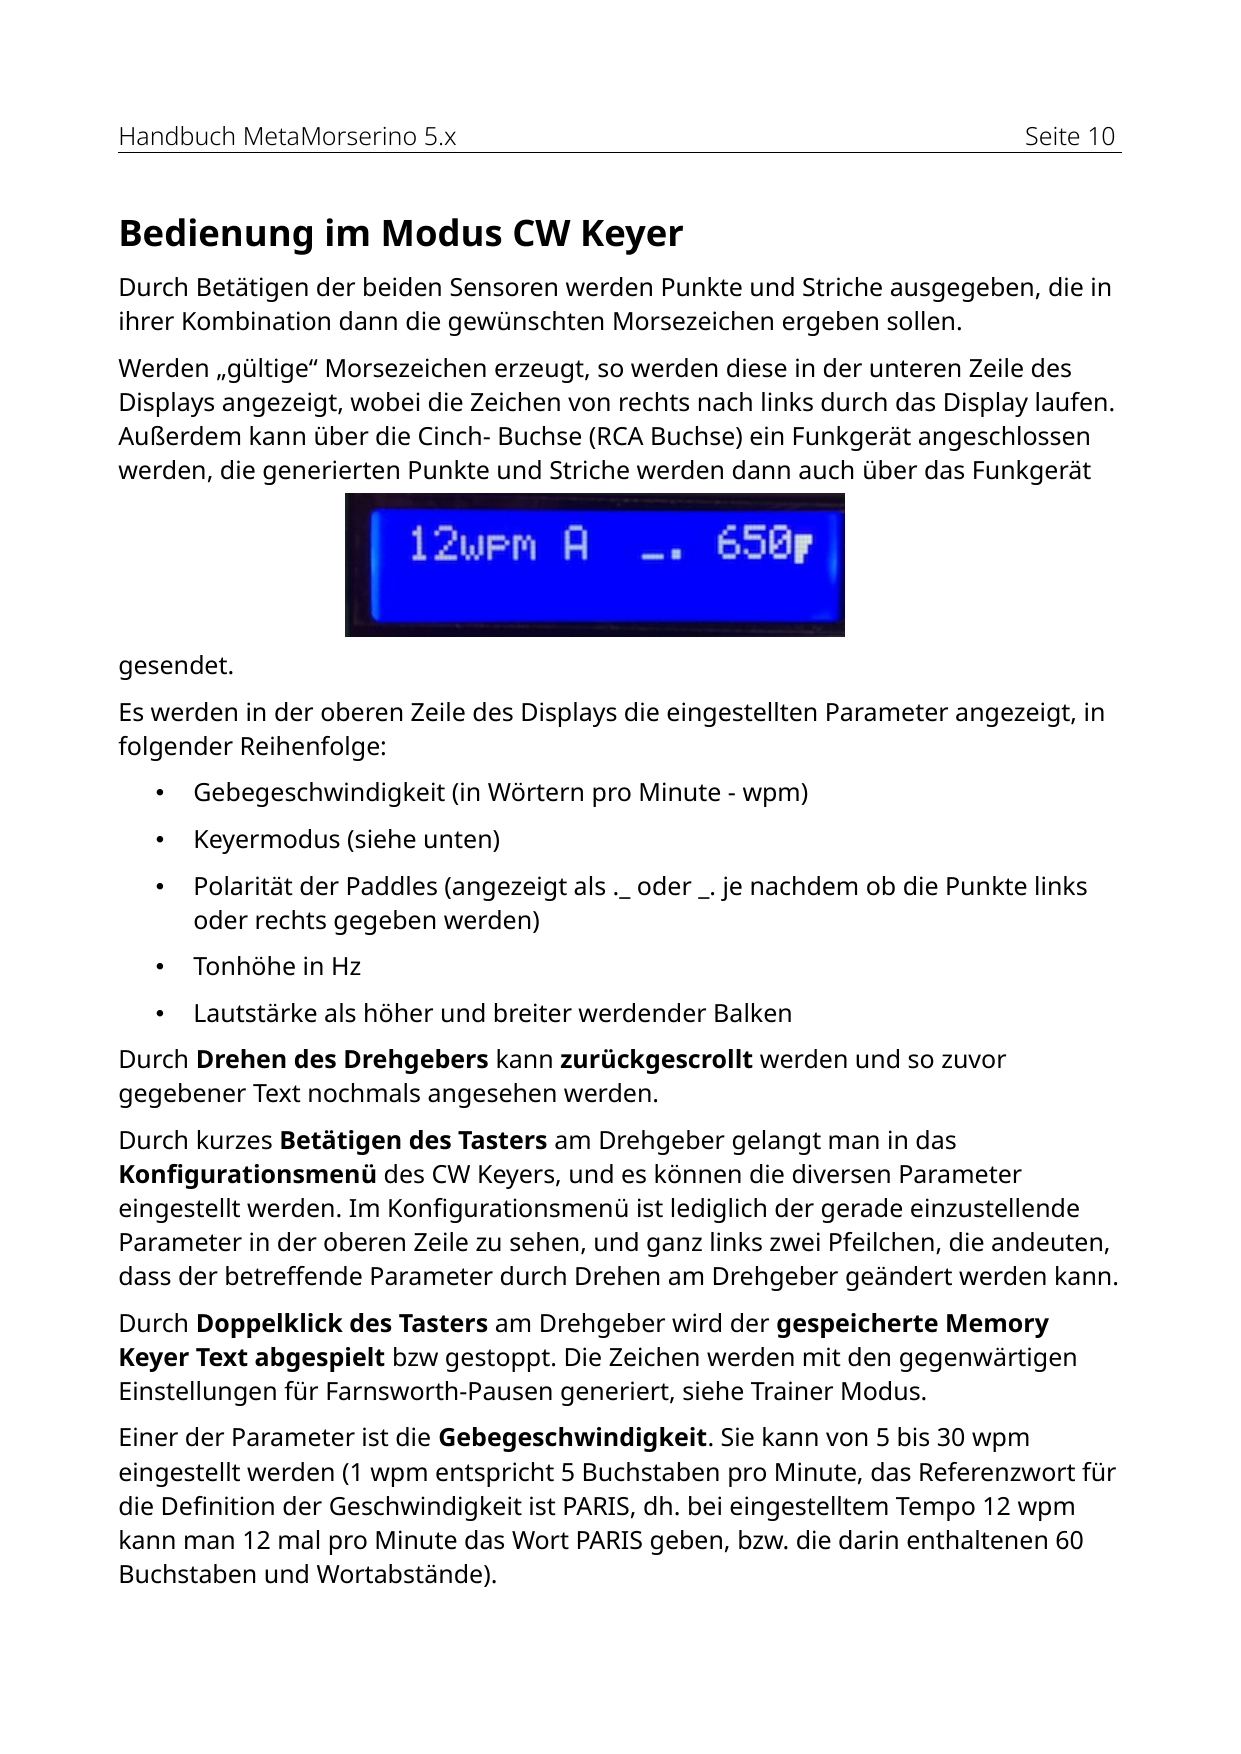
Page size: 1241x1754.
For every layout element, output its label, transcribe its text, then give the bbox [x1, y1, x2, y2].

text Einer der Parameter ist die Gebegeschwindigkeit. Sie kann von 5 bis 30 wpm eingestellt werden (1 wpm entspricht 5 Buchstaben pro Minute, das Referenzwort für die Definition der Geschwindigkeit ist PARIS, dh. bei eingestelltem Tempo 12 wpm kann man 12 mal pro Minute das Wort PARIS geben, bzw. die darin enthaltenen 60 Buchstaben und Wortabstände). [118, 1420, 1122, 1590]
picture [345, 493, 845, 637]
text Werden „gültige“ Morsezeichen erzeugt, so werden diese in der unteren Zeile des Displays angezeigt, wobei die Zeichen von rechts nach links durch das Display laufen. Außerdem kann über die Cinch- Buchse (RCA Buchse) ein Funkgerät angeschlossen werden, die generierten Punkte und Striche werden dann auch über das Funkgerät gesendet. [118, 351, 1122, 682]
list Lautstärke als höher und breiter werdender Balken [156, 995, 1122, 1029]
text Durch Doppelklick des Tasters am Drehgeber wird der gespeicherte Memory Keyer Text abgespielt bzw gestoppt. Die Zeichen werden mit den gegenwärtigen Einstellungen für Farnsworth-Pausen generiert, siehe Trainer Modus. [118, 1305, 1122, 1408]
text Es werden in der oberen Zeile des Displays die eingestellten Parameter angezeigt, in folgender Reihenfolge: [118, 694, 1122, 763]
list Tonhöhe in Hz [156, 949, 1122, 983]
text Durch Drehen des Drehgebers kann zurückgescrollt werden und so zuvor gegebener Text nochmals angesehen werden. [118, 1042, 1122, 1110]
text Durch Betätigen der beiden Sensoren werden Punkte und Striche ausgegeben, die in ihrer Kombination dann die gewünschten Morsezeichen ergeben sollen. [118, 270, 1122, 338]
list Keyermodus (siehe unten) [156, 822, 1122, 856]
list Gebegeschwindigkeit (in Wörtern pro Minute - wpm) [156, 775, 1122, 809]
subtitle Bedienung im Modus CW Keyer [118, 208, 1122, 257]
text Durch kurzes Betätigen des Tasters am Drehgeber gelangt man in das Konfigurationsmenü des CW Keyers, und es können die diversen Parameter eingestellt werden. Im Konfigurationsmenü ist lediglich der gerade einzustellende Parameter in der oberen Zeile zu sehen, und ganz links zwei Pfeilchen, die andeuten, dass der betreffende Parameter durch Drehen am Drehgeber geändert werden kann. [118, 1123, 1122, 1293]
list Polarität der Paddles (angezeigt als ._ oder _. je nachdem ob die Punkte links oder rechts gegeben werden) [156, 868, 1122, 936]
